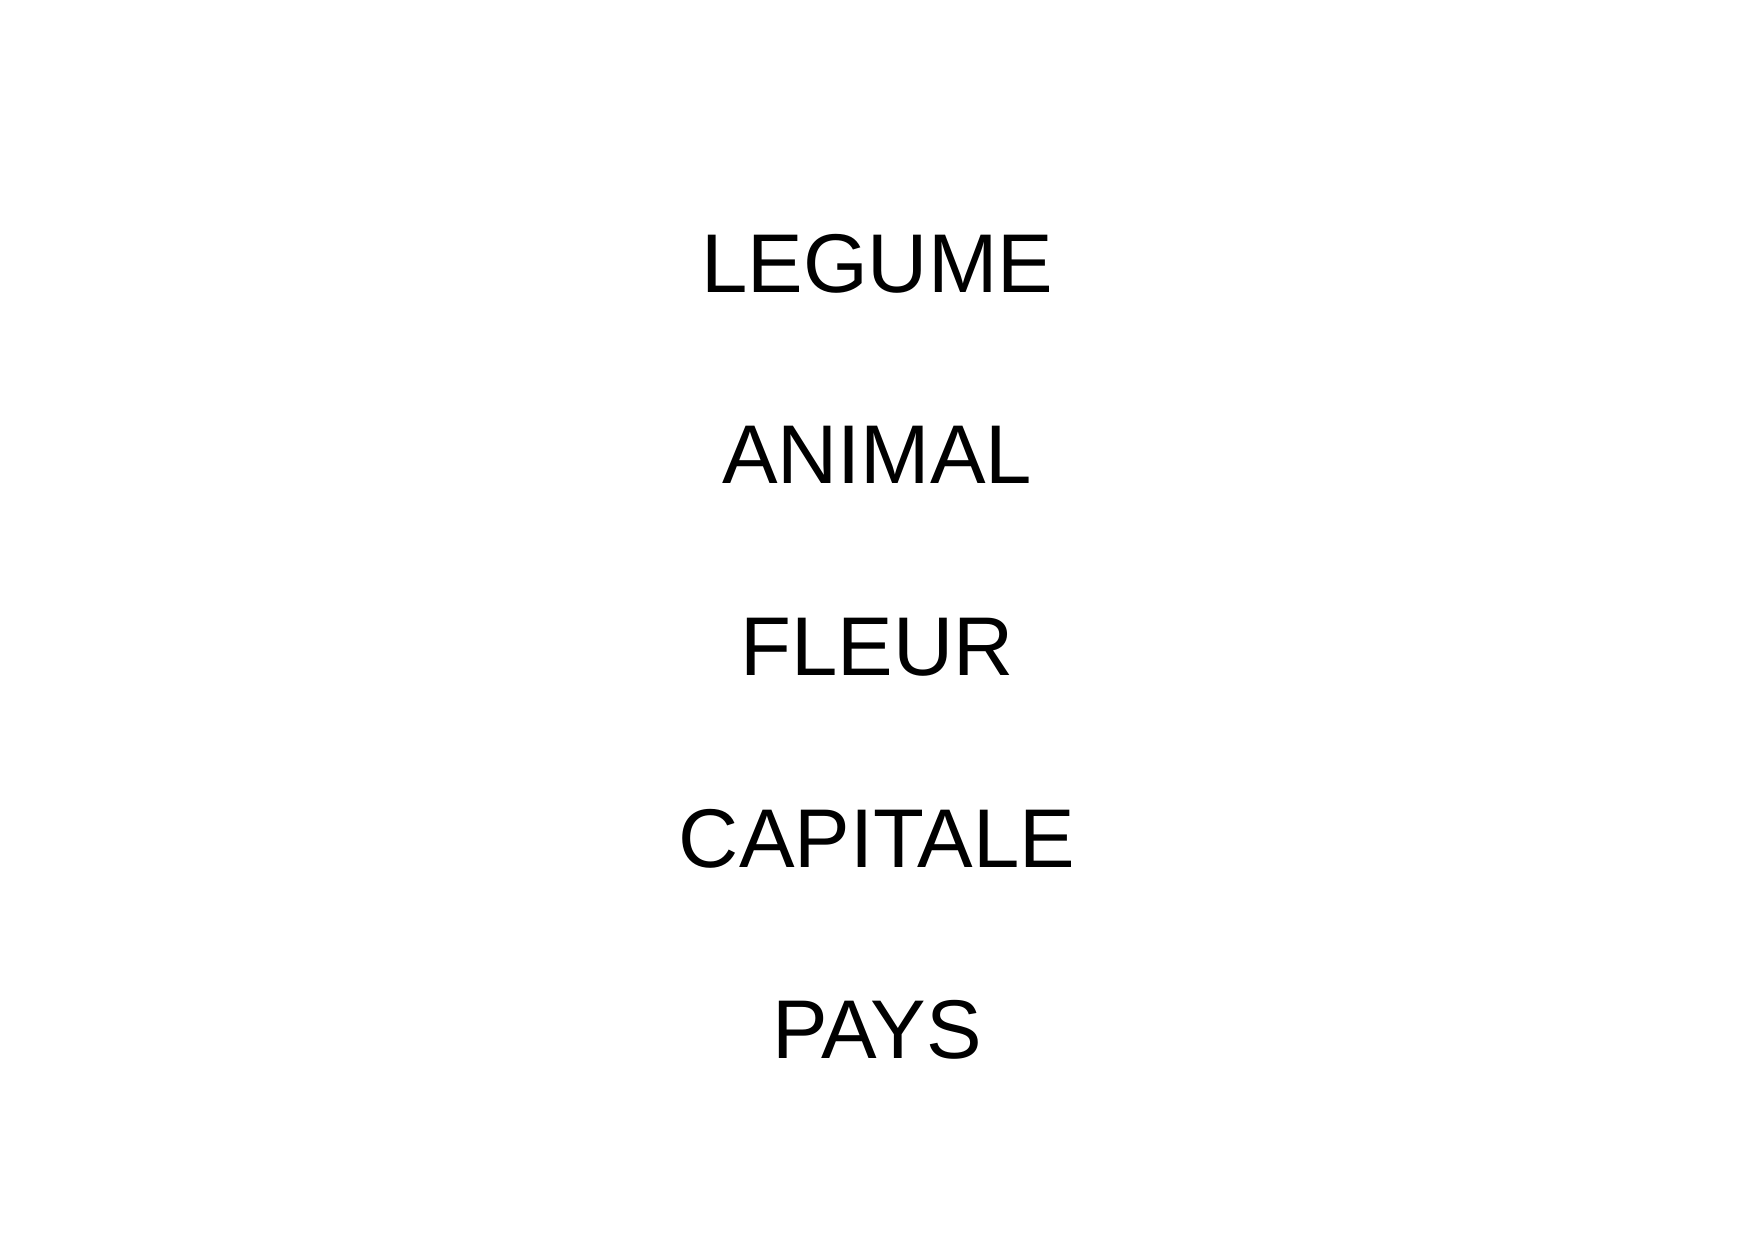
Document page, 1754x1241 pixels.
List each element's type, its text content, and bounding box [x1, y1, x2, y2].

text LEGUME [118, 214, 1636, 310]
text ANIMAL [118, 406, 1636, 501]
text FLEUR [118, 597, 1636, 693]
text CAPITALE [118, 789, 1636, 885]
text PAYS [118, 981, 1636, 1076]
